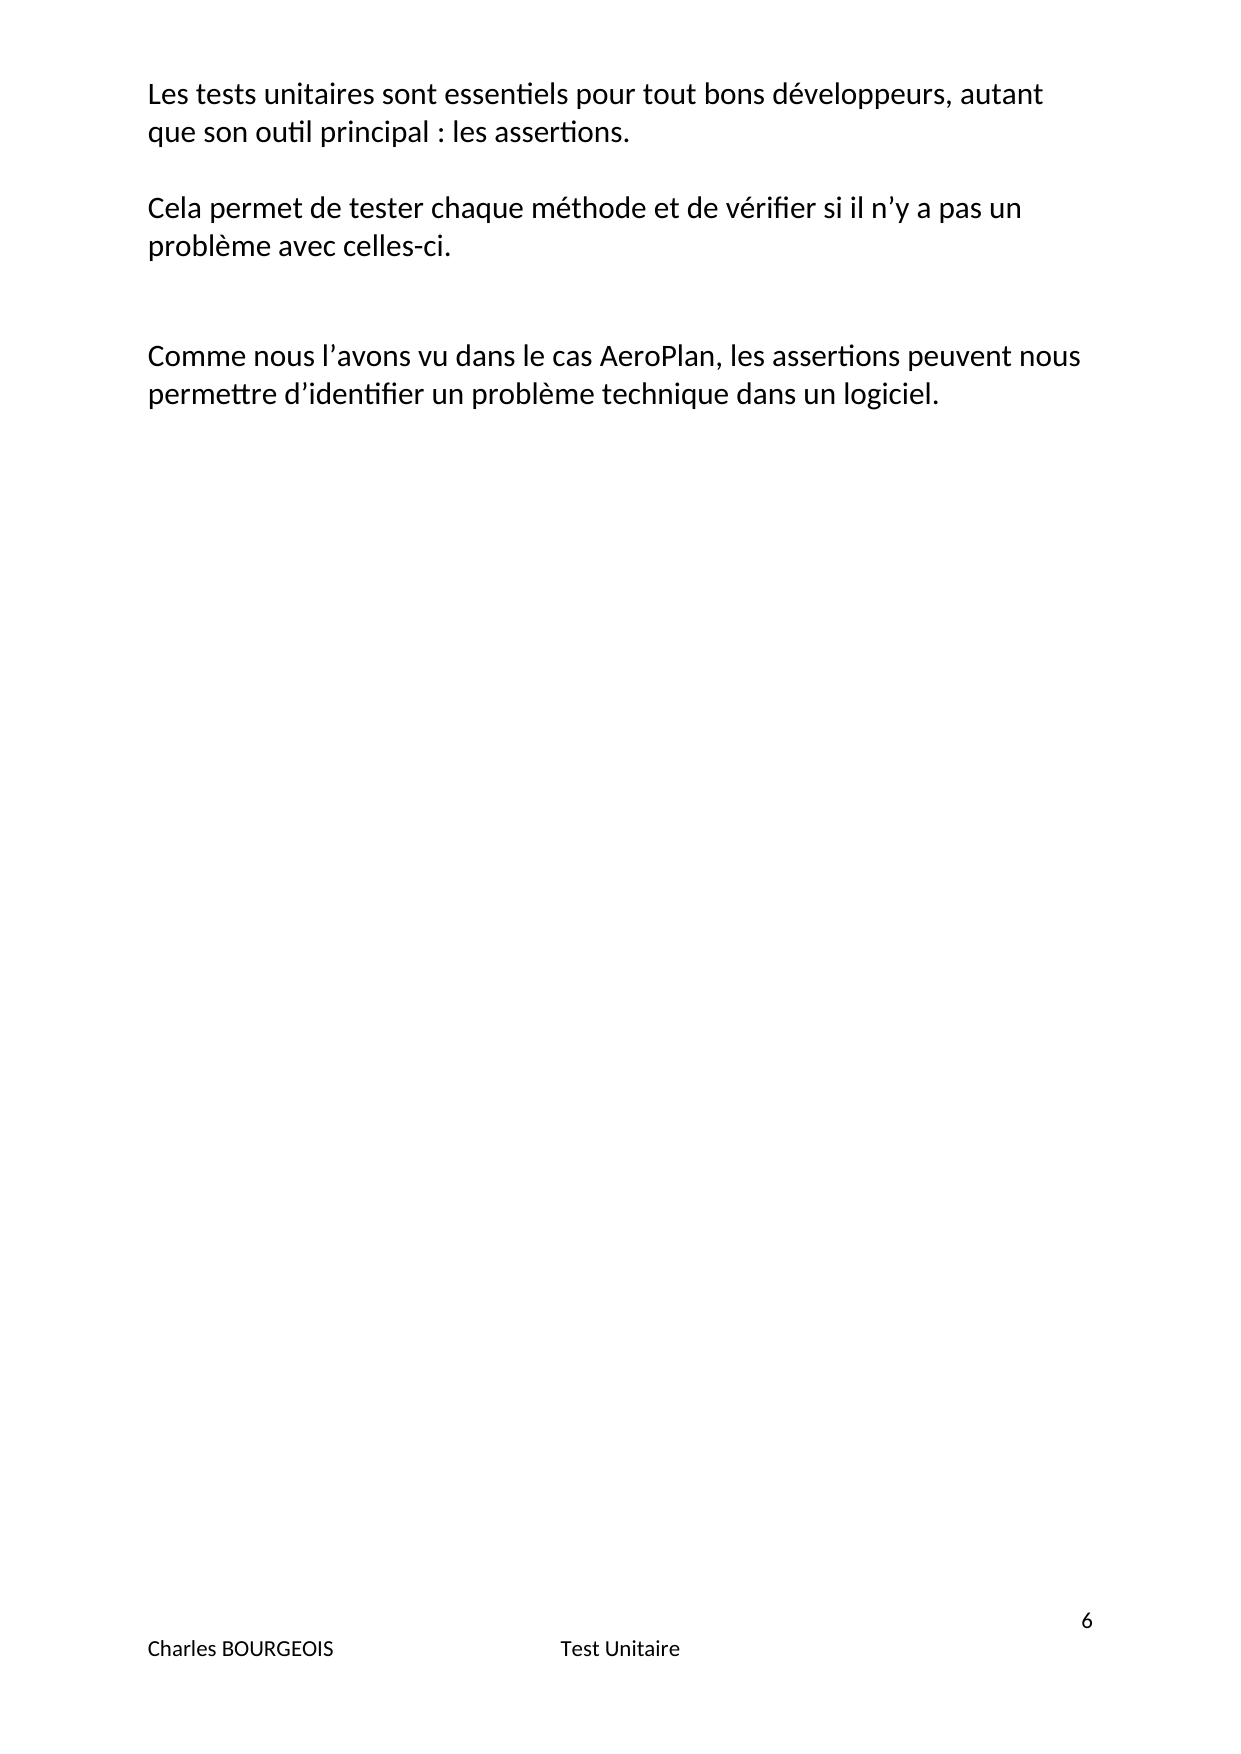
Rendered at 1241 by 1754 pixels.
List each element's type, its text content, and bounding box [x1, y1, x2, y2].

text Comme nous l’avons vu dans le cas AeroPlan, les assertions peuvent nous permettre d’identifier un problème technique dans un logiciel. [148, 336, 1092, 412]
text Les tests unitaires sont essentiels pour tout bons développeurs, autant que son outil principal : les assertions. Cela permet de tester chaque méthode et de vérifier si il n’y a pas un problème avec celles-ci. [148, 74, 1092, 264]
